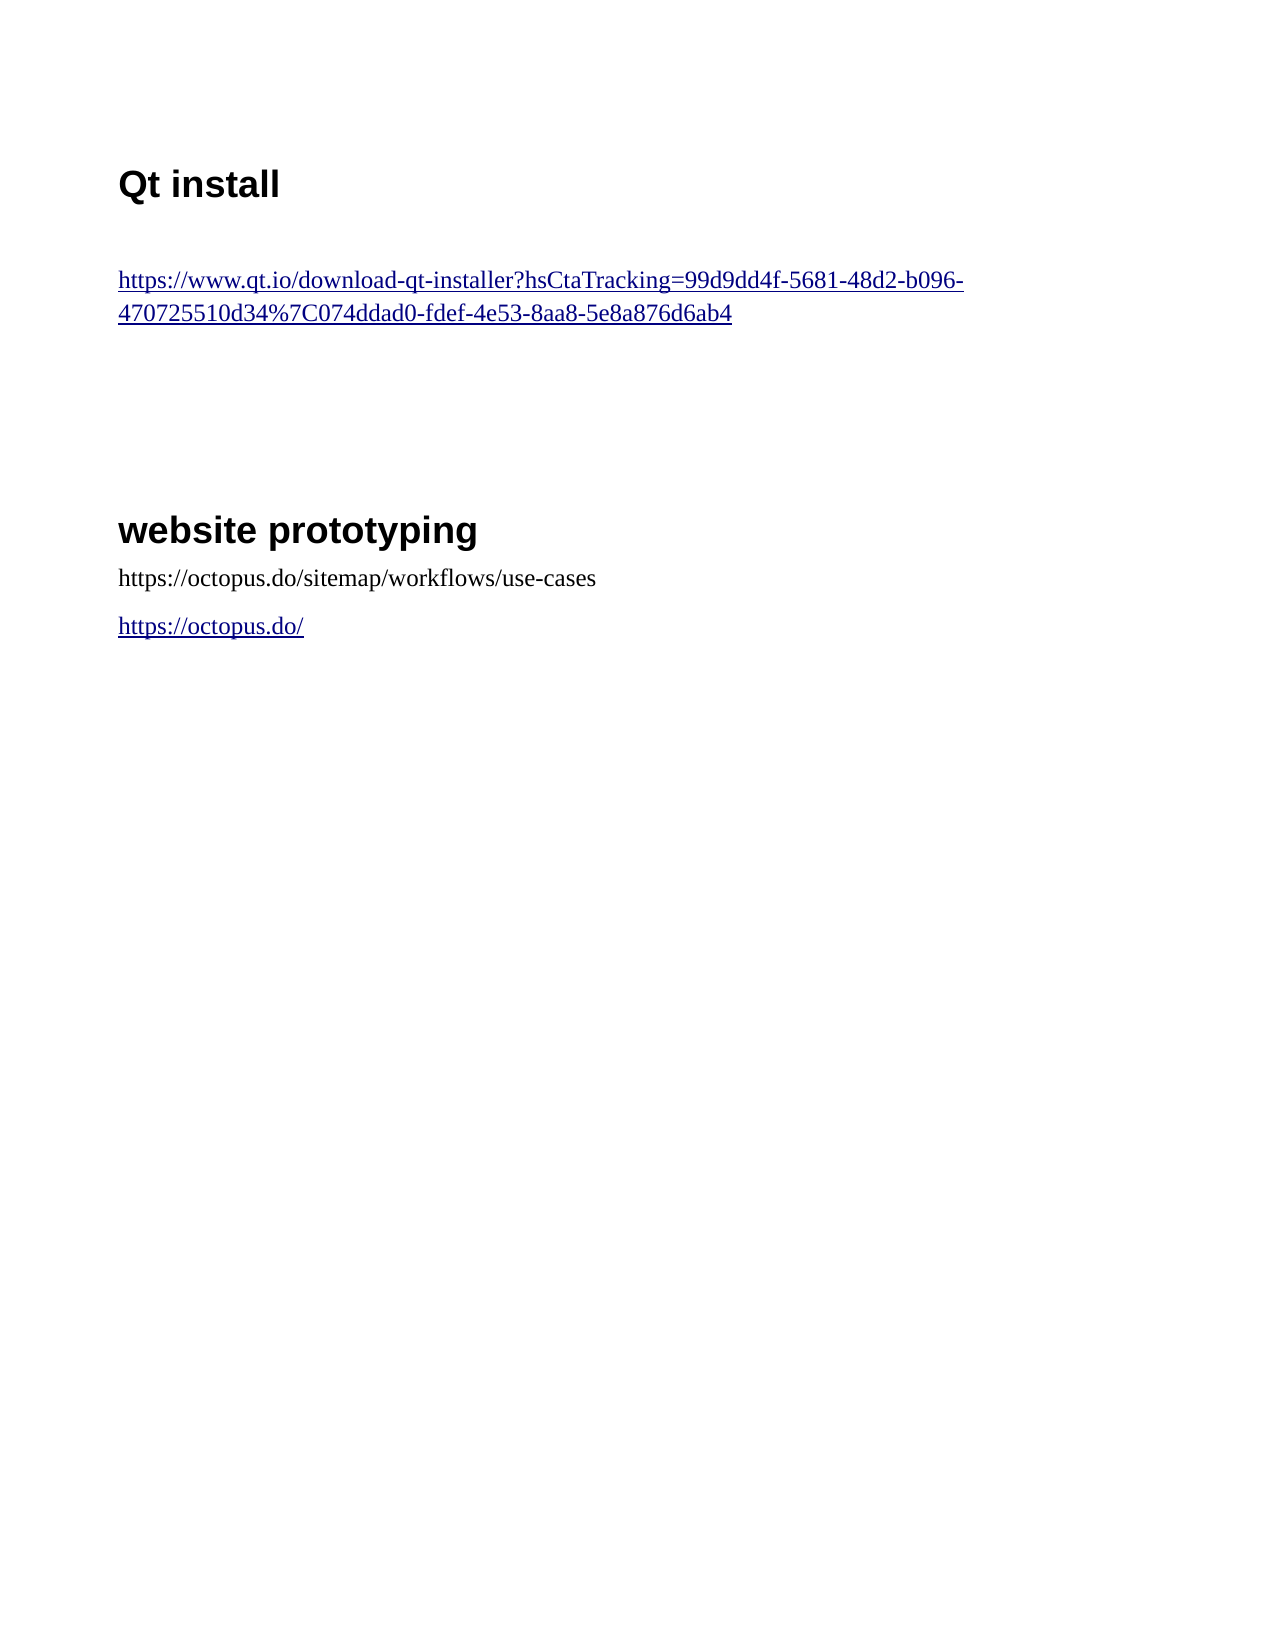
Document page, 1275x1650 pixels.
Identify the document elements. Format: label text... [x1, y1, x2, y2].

text https://octopus.do/sitemap/workflows/use-cases [118, 563, 1157, 592]
text https://octopus.do/ [118, 611, 1157, 640]
text https://www.qt.io/download-qt-installer?hsCtaTracking=99d9dd4f-5681-48d2-b096-470725510d34%7C074ddad0-fdef-4e53-8aa8-5e8a876d6ab4 [118, 266, 1157, 327]
subtitle Qt install [118, 118, 1157, 205]
subtitle website prototyping [118, 507, 1157, 551]
